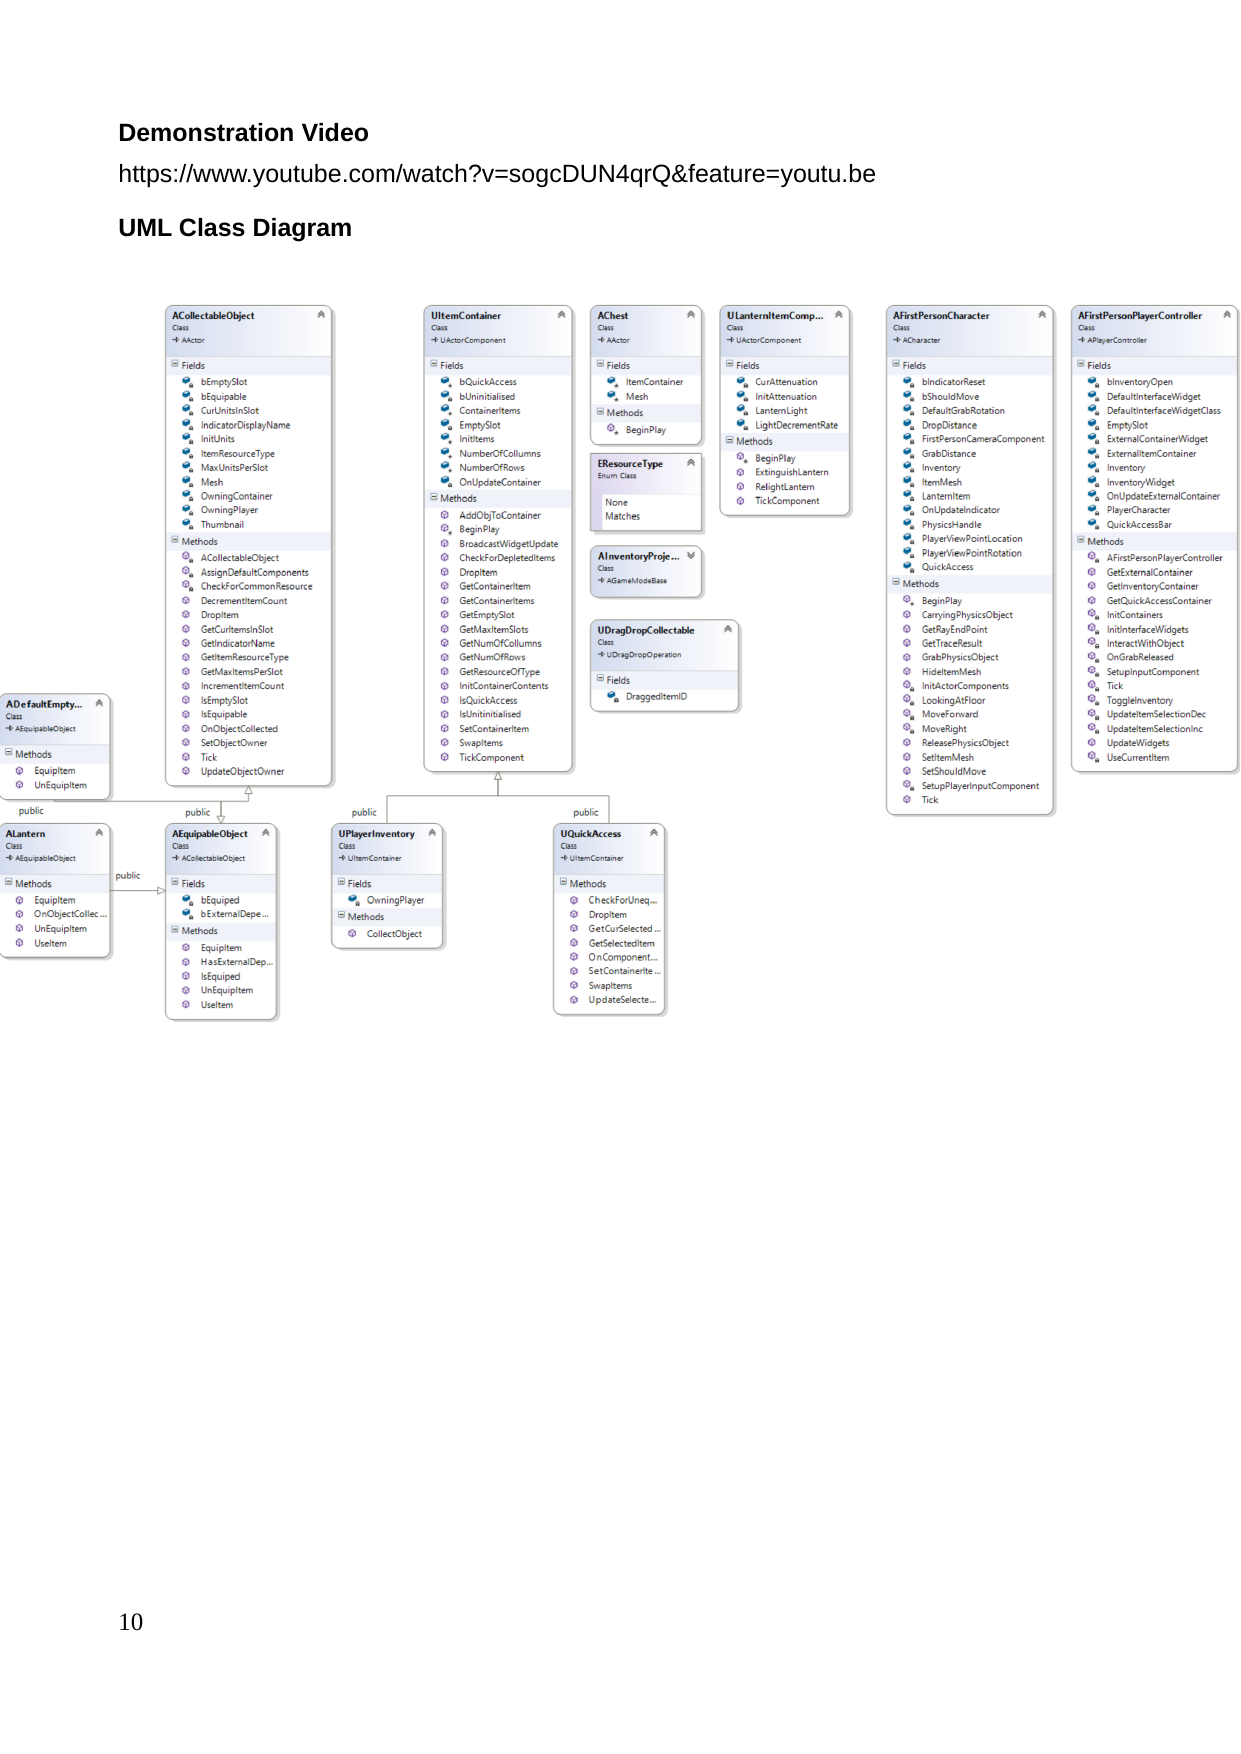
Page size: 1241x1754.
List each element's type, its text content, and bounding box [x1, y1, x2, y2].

subtitle UML Class Diagram [118, 213, 1122, 242]
picture [0, 278, 1241, 1050]
text https://www.youtube.com/watch?v=sogcDUN4qrQ&feature=youtu.be [118, 159, 1122, 188]
subtitle Demonstration Video [118, 118, 1122, 147]
